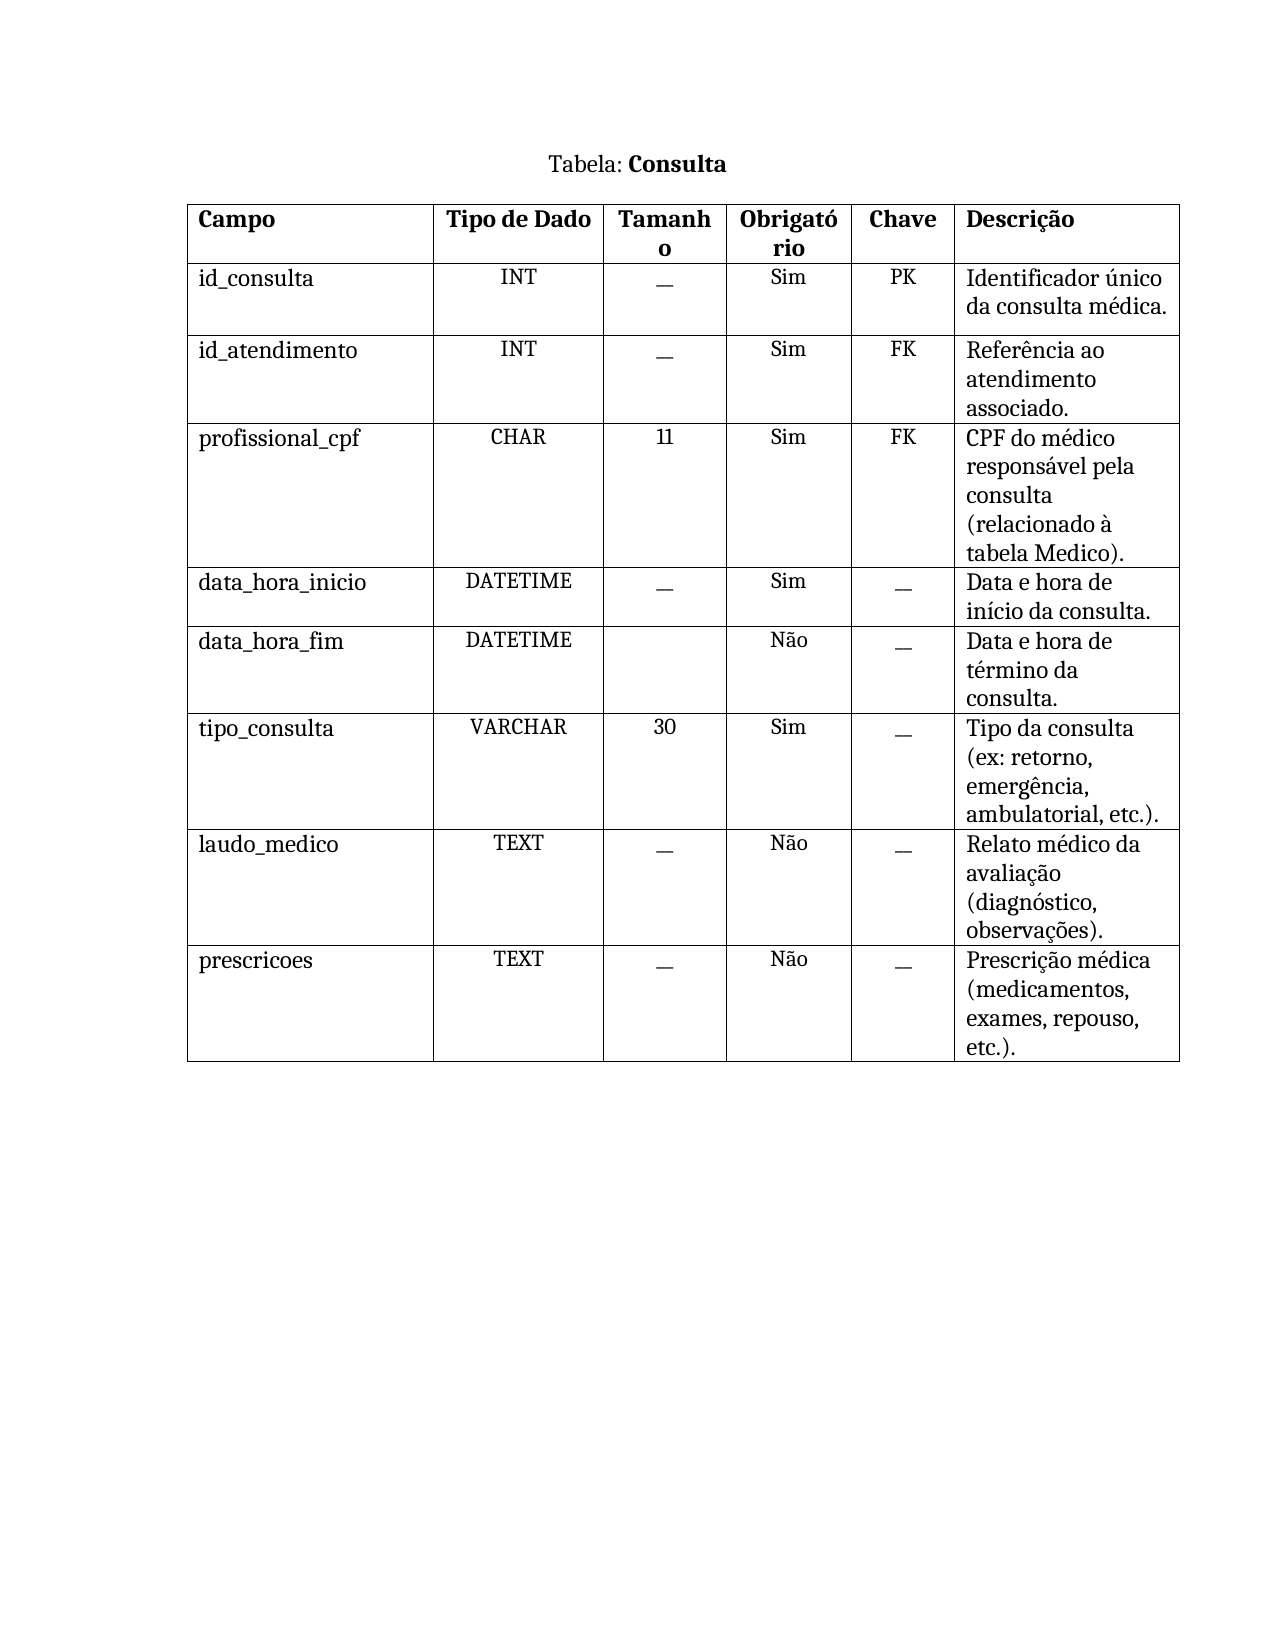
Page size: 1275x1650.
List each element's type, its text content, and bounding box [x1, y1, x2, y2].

table_header Obrigatório [727, 205, 851, 262]
table_cell data_hora_inicio [188, 568, 433, 626]
table_cell DATETIME [434, 568, 603, 626]
table_cell Data e hora de término da consulta. [955, 627, 1179, 713]
table_cell __ [852, 714, 954, 829]
table_cell Sim [727, 264, 851, 335]
table_cell __ [852, 568, 954, 626]
table_cell 30 [604, 714, 726, 829]
table_cell __ [604, 830, 726, 945]
table_cell __ [604, 264, 726, 335]
table_cell __ [604, 568, 726, 626]
table_cell Sim [727, 424, 851, 567]
table_cell profissional_cpf [188, 424, 433, 567]
table_cell Identificador único da consulta médica. [955, 264, 1179, 335]
table_cell VARCHAR [434, 714, 603, 829]
table_cell INT [434, 336, 603, 422]
table_cell prescricoes [188, 946, 433, 1061]
table_cell Relato médico da avaliação (diagnóstico, observações). [955, 830, 1179, 945]
table_cell id_atendimento [188, 336, 433, 422]
table_cell DATETIME [434, 627, 603, 713]
table_cell INT [434, 264, 603, 335]
table_cell 11 [604, 424, 726, 567]
table_header Tipo de Dado [434, 205, 603, 262]
table_cell data_hora_fim [188, 627, 433, 713]
table_cell CPF do médico responsável pela consulta (relacionado à tabela Medico). [955, 424, 1179, 567]
table_header Descrição [955, 205, 1179, 262]
table_header Chave [852, 205, 954, 262]
table_cell Prescrição médica (medicamentos, exames, repouso, etc.). [955, 946, 1179, 1061]
table_cell Não [727, 946, 851, 1061]
table_cell FK [852, 424, 954, 567]
table_cell Não [727, 627, 851, 713]
table_cell __ [852, 627, 954, 713]
table_cell Data e hora de início da consulta. [955, 568, 1179, 626]
table_cell FK [852, 336, 954, 422]
table_cell Referência ao atendimento associado. [955, 336, 1179, 422]
table_header Tamanho [604, 205, 726, 262]
table_cell __ [852, 946, 954, 1061]
table_cell Sim [727, 714, 851, 829]
table_cell Tipo da consulta (ex: retorno, emergência, ambulatorial, etc.). [955, 714, 1179, 829]
table_cell __ [604, 946, 726, 1061]
table_header Campo [188, 205, 433, 262]
table_cell TEXT [434, 946, 603, 1061]
table_cell Não [727, 830, 851, 945]
text Tabela: Consulta [187, 150, 1087, 179]
table_cell id_consulta [188, 264, 433, 335]
table_cell __ [604, 336, 726, 422]
table_cell laudo_medico [188, 830, 433, 945]
table_cell Sim [727, 568, 851, 626]
table_cell tipo_consulta [188, 714, 433, 829]
table_cell [604, 627, 726, 713]
table_cell Sim [727, 336, 851, 422]
table_cell PK [852, 264, 954, 335]
table_cell __ [852, 830, 954, 945]
table_cell TEXT [434, 830, 603, 945]
table_cell CHAR [434, 424, 603, 567]
